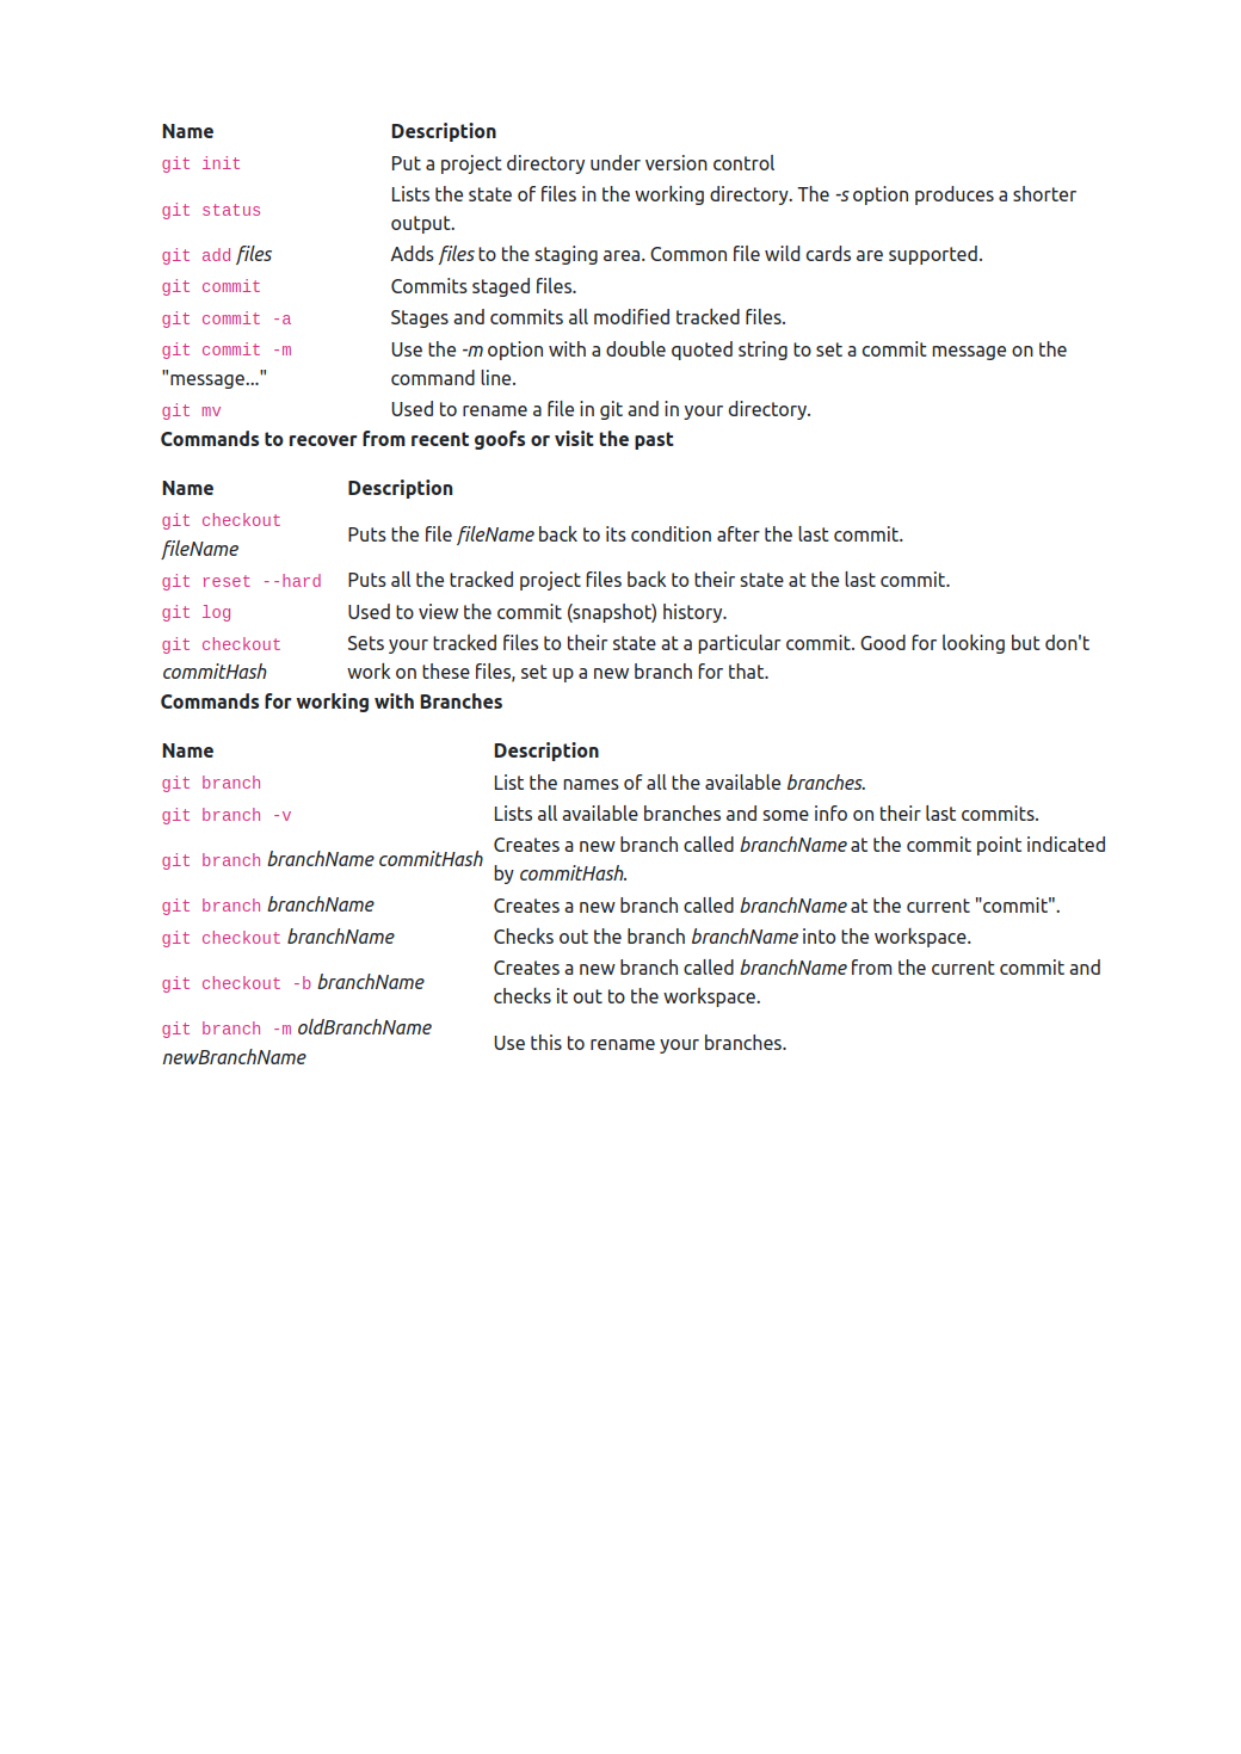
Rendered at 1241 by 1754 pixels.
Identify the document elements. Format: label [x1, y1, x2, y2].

picture [118, 118, 1123, 1068]
